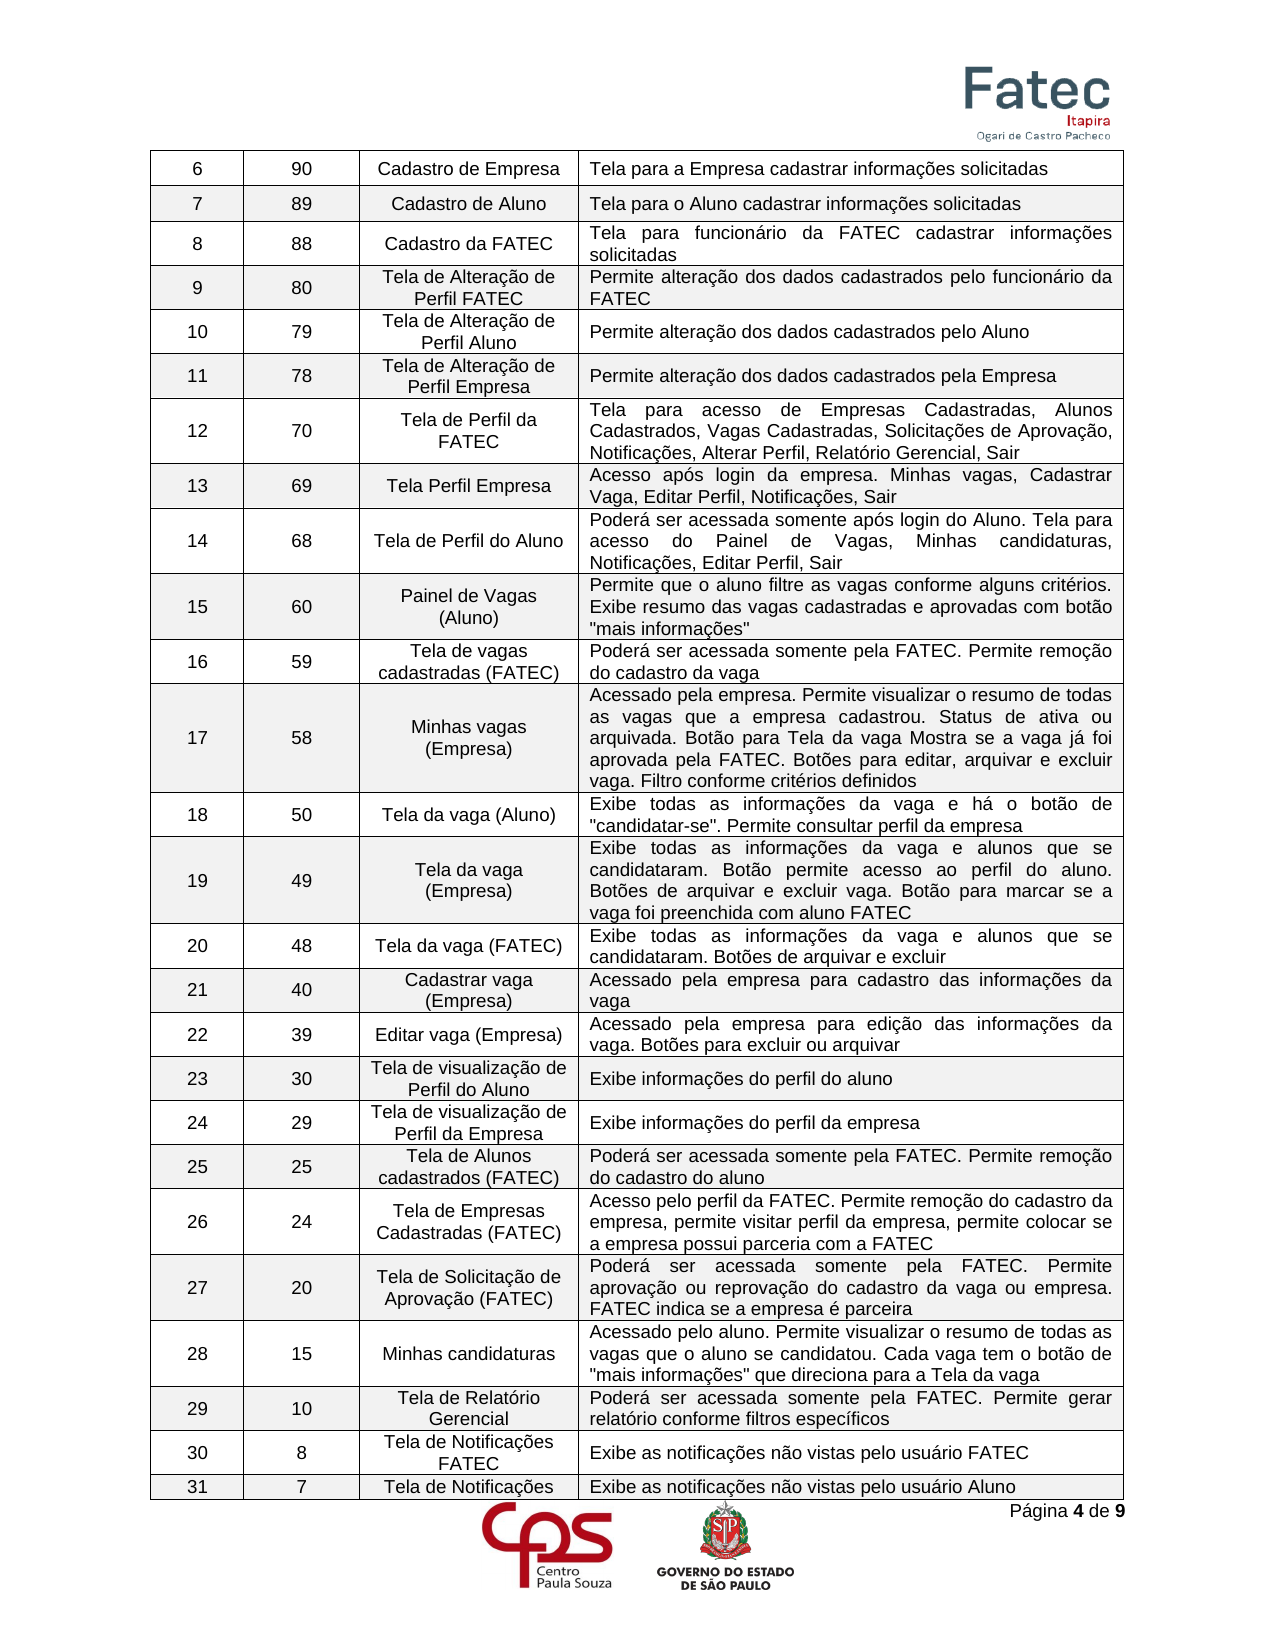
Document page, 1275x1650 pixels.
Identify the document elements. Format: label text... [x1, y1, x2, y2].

table_cell Acessado pela empresa para cadastro das informações da vaga [579, 969, 1123, 1012]
table_cell 25 [151, 1145, 243, 1188]
table_cell 20 [151, 924, 243, 967]
table_cell 9 [151, 266, 243, 309]
table_cell Poderá ser acessada somente pela FATEC. Permite gerar relatório conforme filtros específicos [579, 1387, 1123, 1430]
table_cell Acesso após login da empresa. Minhas vagas, Cadastrar Vaga, Editar Perfil, Notificações, Sair [579, 464, 1123, 507]
table_cell Tela de Alunos cadastrados (FATEC) [360, 1145, 578, 1188]
table_cell Tela de Alteração de Perfil Empresa [360, 354, 578, 397]
table_cell Exibe todas as informações da vaga e alunos que se candidataram. Botão permite acesso ao perfil do aluno. Botões de arquivar e excluir vaga. Botão para marcar se a vaga foi preenchida com aluno FATEC [579, 837, 1123, 923]
table_cell Exibe todas as informações da vaga e alunos que se candidataram. Botões de arquivar e excluir [579, 924, 1123, 967]
table_cell Exibe todas as informações da vaga e há o botão de "candidatar-se". Permite consultar perfil da empresa [579, 793, 1123, 836]
table_cell 48 [244, 924, 359, 967]
table_cell 28 [151, 1321, 243, 1386]
table_cell 11 [151, 354, 243, 397]
table_cell Permite que o aluno filtre as vagas conforme alguns critérios. Exibe resumo das vagas cadastradas e aprovadas com botão "mais informações" [579, 574, 1123, 639]
table_cell 22 [151, 1013, 243, 1056]
table_cell Acessado pela empresa. Permite visualizar o resumo de todas as vagas que a empresa cadastrou. Status de ativa ou arquivada. Botão para Tela da vaga Mostra se a vaga já foi aprovada pela FATEC. Botões para editar, arquivar e excluir vaga. Filtro conforme critérios definidos [579, 684, 1123, 792]
table_cell Editar vaga (Empresa) [360, 1013, 578, 1056]
table_cell 17 [151, 684, 243, 792]
table_cell 30 [244, 1057, 359, 1100]
table_cell Tela de Perfil do Aluno [360, 509, 578, 573]
table_cell Exibe as notificações não vistas pelo usuário FATEC [579, 1431, 1123, 1474]
table_cell 26 [151, 1189, 243, 1254]
table_cell Tela de Notificações [360, 1475, 578, 1499]
table_cell Tela de Alteração de Perfil FATEC [360, 266, 578, 309]
table_cell 15 [244, 1321, 359, 1386]
table_cell 6 [151, 151, 243, 185]
table_cell 40 [244, 969, 359, 1012]
table_cell Acessado pela empresa para edição das informações da vaga. Botões para excluir ou arquivar [579, 1013, 1123, 1056]
table_cell Tela da vaga (Aluno) [360, 793, 578, 836]
table_cell Poderá ser acessada somente pela FATEC. Permite remoção do cadastro da vaga [579, 640, 1123, 683]
table_cell Tela para o Aluno cadastrar informações solicitadas [579, 186, 1123, 221]
table_cell 7 [244, 1475, 359, 1499]
table_cell 24 [244, 1189, 359, 1254]
table_cell 68 [244, 509, 359, 573]
table_cell Exibe informações do perfil da empresa [579, 1101, 1123, 1144]
table_cell 88 [244, 222, 359, 265]
table_cell 30 [151, 1431, 243, 1474]
table_cell Poderá ser acessada somente após login do Aluno. Tela para acesso do Painel de Vagas, Minhas candidaturas, Notificações, Editar Perfil, Sair [579, 509, 1123, 573]
table_cell 25 [244, 1145, 359, 1188]
table_cell 79 [244, 310, 359, 353]
table_cell Tela para acesso de Empresas Cadastradas, Alunos Cadastrados, Vagas Cadastradas, Solicitações de Aprovação, Notificações, Alterar Perfil, Relatório Gerencial, Sair [579, 399, 1123, 463]
table_cell 29 [244, 1101, 359, 1144]
table_cell 29 [151, 1387, 243, 1430]
table_cell Acessado pelo aluno. Permite visualizar o resumo de todas as vagas que o aluno se candidatou. Cada vaga tem o botão de "mais informações" que direciona para a Tela da vaga [579, 1321, 1123, 1386]
table_cell Tela de visualização de Perfil da Empresa [360, 1101, 578, 1144]
table_cell 20 [244, 1255, 359, 1320]
table_cell Tela da vaga (FATEC) [360, 924, 578, 967]
table_cell 15 [151, 574, 243, 639]
table_cell Permite alteração dos dados cadastrados pela Empresa [579, 354, 1123, 397]
table_cell Tela Perfil Empresa [360, 464, 578, 507]
table_cell 50 [244, 793, 359, 836]
table_cell Cadastro da FATEC [360, 222, 578, 265]
table_cell Tela de Empresas Cadastradas (FATEC) [360, 1189, 578, 1254]
table_cell 31 [151, 1475, 243, 1499]
table_cell Painel de Vagas (Aluno) [360, 574, 578, 639]
table_cell 80 [244, 266, 359, 309]
table_cell Tela para a Empresa cadastrar informações solicitadas [579, 151, 1123, 185]
table_cell 27 [151, 1255, 243, 1320]
table_cell 58 [244, 684, 359, 792]
table_cell Tela da vaga (Empresa) [360, 837, 578, 923]
table_cell Exibe informações do perfil do aluno [579, 1057, 1123, 1100]
table_cell Permite alteração dos dados cadastrados pelo funcionário da FATEC [579, 266, 1123, 309]
table_cell Minhas vagas (Empresa) [360, 684, 578, 792]
table_cell 8 [151, 222, 243, 265]
table_cell 24 [151, 1101, 243, 1144]
table_cell 10 [151, 310, 243, 353]
picture [956, 61, 1125, 150]
table_cell 8 [244, 1431, 359, 1474]
table_cell Permite alteração dos dados cadastrados pelo Aluno [579, 310, 1123, 353]
table_cell 89 [244, 186, 359, 221]
table_cell Cadastro de Aluno [360, 186, 578, 221]
table_cell 16 [151, 640, 243, 683]
table_cell Tela de vagas cadastradas (FATEC) [360, 640, 578, 683]
table_cell 69 [244, 464, 359, 507]
table_cell 10 [244, 1387, 359, 1430]
table_cell Poderá ser acessada somente pela FATEC. Permite aprovação ou reprovação do cadastro da vaga ou empresa. FATEC indica se a empresa é parceira [579, 1255, 1123, 1320]
table_cell Tela de Notificações FATEC [360, 1431, 578, 1474]
table_cell 13 [151, 464, 243, 507]
table_cell 23 [151, 1057, 243, 1100]
table_cell 14 [151, 509, 243, 573]
table_cell 18 [151, 793, 243, 836]
table_cell Cadastrar vaga (Empresa) [360, 969, 578, 1012]
table_cell 78 [244, 354, 359, 397]
table_cell Acesso pelo perfil da FATEC. Permite remoção do cadastro da empresa, permite visitar perfil da empresa, permite colocar se a empresa possui parceria com a FATEC [579, 1189, 1123, 1254]
table_cell Tela de Solicitação de Aprovação (FATEC) [360, 1255, 578, 1320]
table_cell Poderá ser acessada somente pela FATEC. Permite remoção do cadastro do aluno [579, 1145, 1123, 1188]
table_cell 60 [244, 574, 359, 639]
table_cell Tela de visualização de Perfil do Aluno [360, 1057, 578, 1100]
table_cell 12 [151, 399, 243, 463]
table_cell Exibe as notificações não vistas pelo usuário Aluno [579, 1475, 1123, 1499]
table_cell 7 [151, 186, 243, 221]
table_cell 59 [244, 640, 359, 683]
table_cell 49 [244, 837, 359, 923]
table_cell Tela de Alteração de Perfil Aluno [360, 310, 578, 353]
picture [657, 1500, 794, 1590]
table_cell 70 [244, 399, 359, 463]
table_cell Minhas candidaturas [360, 1321, 578, 1386]
table_cell Tela para funcionário da FATEC cadastrar informações solicitadas [579, 222, 1123, 265]
table_cell 19 [151, 837, 243, 923]
table_cell 21 [151, 969, 243, 1012]
table_cell Cadastro de Empresa [360, 151, 578, 185]
picture [481, 1500, 615, 1590]
table_cell 90 [244, 151, 359, 185]
table_cell Tela de Relatório Gerencial [360, 1387, 578, 1430]
table_cell Tela de Perfil da FATEC [360, 399, 578, 463]
table_cell 39 [244, 1013, 359, 1056]
